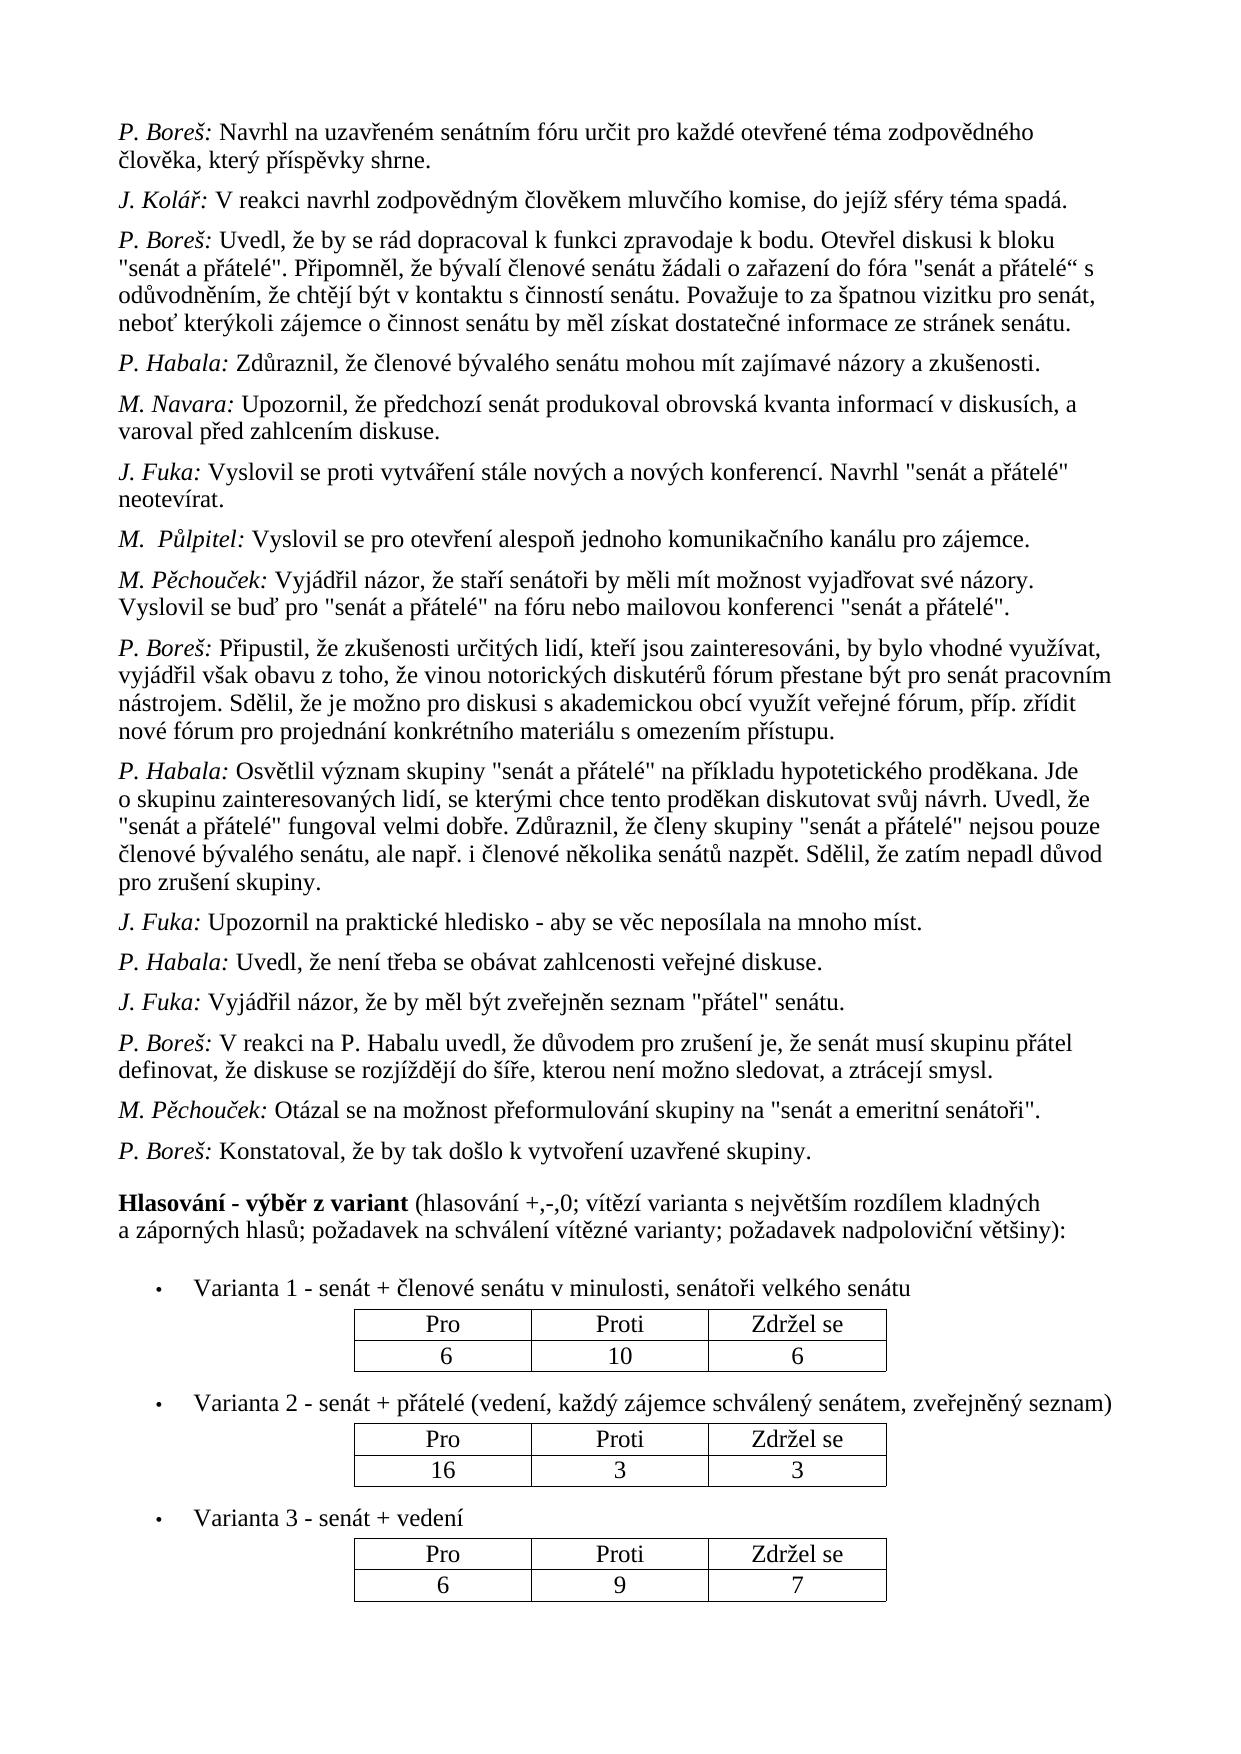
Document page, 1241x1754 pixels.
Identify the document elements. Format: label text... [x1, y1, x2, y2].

table_header Zdržel se [709, 1424, 886, 1454]
text J. Kolář: V reakci navrhl zodpovědným člověkem mluvčího komise, do jejíž sféry téma spadá. [118, 186, 1122, 214]
text P. Boreš: V reakci na P. Habalu uvedl, že důvodem pro zrušení je, že senát musí skupinu přátel definovat, že diskuse se rozjíždějí do šíře, kterou není možno sledovat, a ztrácejí smysl. [118, 1029, 1122, 1084]
text P. Boreš: Připustil, že zkušenosti určitých lidí, kteří jsou zainteresováni, by bylo vhodné využívat, vyjádřil však obavu z toho, že vinou notorických diskutérů fórum přestane být pro senát pracovním nástrojem. Sdělil, že je možno pro diskusi s akademickou obcí využít veřejné fórum, příp. zřídit nové fórum pro projednání konkrétního materiálu s omezením přístupu. [118, 634, 1122, 744]
text M. Pěchouček: Vyjádřil názor, že staří senátoři by měli mít možnost vyjadřovat své názory. Vyslovil se buď pro "senát a přátelé" na fóru nebo mailovou konferenci "senát a přátelé". [118, 566, 1122, 621]
table_cell 6 [709, 1341, 886, 1371]
list Varianta 2 - senát + přátelé (vedení, každý zájemce schválený senátem, zveřejněný seznam) [156, 1389, 1122, 1417]
table_header Proti [532, 1310, 708, 1340]
list Varianta 1 - senát + členové senátu v minulosti, senátoři velkého senátu [156, 1274, 1122, 1302]
table_cell 3 [709, 1456, 886, 1486]
text J. Fuka: Vyslovil se proti vytváření stále nových a nových konferencí. Navrhl "senát a přátelé" neotevírat. [118, 458, 1122, 513]
table_cell 6 [355, 1341, 531, 1371]
table_cell 10 [532, 1341, 708, 1371]
table_cell 7 [709, 1570, 886, 1601]
text M. Půlpitel: Vyslovil se pro otevření alespoň jednoho komunikačního kanálu pro zájemce. [118, 526, 1122, 553]
table_header Pro [355, 1539, 531, 1569]
text J. Fuka: Upozornil na praktické hledisko - aby se věc neposílala na mnoho míst. [118, 908, 1122, 936]
table_header Proti [532, 1424, 708, 1454]
text P. Habala: Zdůraznil, že členové bývalého senátu mohou mít zajímavé názory a zkušenosti. [118, 349, 1122, 377]
table_cell 16 [355, 1456, 531, 1486]
text P. Habala: Uvedl, že není třeba se obávat zahlcenosti veřejné diskuse. [118, 948, 1122, 976]
text P. Boreš: Konstatoval, že by tak došlo k vytvoření uzavřené skupiny. [118, 1137, 1122, 1164]
table_cell 6 [355, 1570, 531, 1601]
text J. Fuka: Vyjádřil názor, že by měl být zveřejněn seznam "přátel" senátu. [118, 988, 1122, 1016]
table_header Proti [532, 1539, 708, 1569]
table_header Zdržel se [709, 1310, 886, 1340]
text P. Boreš: Uvedl, že by se rád dopracoval k funkci zpravodaje k bodu. Otevřel diskusi k bloku "senát a přátelé". Připomněl, že bývalí členové senátu žádali o zařazení do fóra "senát a přátelé“ s odůvodněním, že chtějí být v kontaktu s činností senátu. Považuje to za špatnou vizitku pro senát, neboť kterýkoli zájemce o činnost senátu by měl získat dostatečné informace ze stránek senátu. [118, 226, 1122, 337]
table_cell 3 [532, 1456, 708, 1486]
text M. Pěchouček: Otázal se na možnost přeformulování skupiny na "senát a emeritní senátoři". [118, 1097, 1122, 1124]
table_cell 9 [532, 1570, 708, 1601]
text P. Boreš: Navrhl na uzavřeném senátním fóru určit pro každé otevřené téma zodpovědného člověka, který příspěvky shrne. [118, 118, 1122, 173]
table_header Zdržel se [709, 1539, 886, 1569]
subtitle Hlasování - výběr z variant (hlasování +,-,0; vítězí varianta s největším rozdílem kladných a záporných hlasů; požadavek na schválení vítězné varianty; požadavek nadpoloviční většiny): [118, 1189, 1122, 1244]
table_header Pro [355, 1310, 531, 1340]
list Varianta 3 - senát + vedení [156, 1504, 1122, 1531]
text M. Navara: Upozornil, že předchozí senát produkoval obrovská kvanta informací v diskusích, a varoval před zahlcením diskuse. [118, 390, 1122, 445]
text P. Habala: Osvětlil význam skupiny "senát a přátelé" na příkladu hypotetického proděkana. Jde o skupinu zainteresovaných lidí, se kterými chce tento proděkan diskutovat svůj návrh. Uvedl, že "senát a přátelé" fungoval velmi dobře. Zdůraznil, že členy skupiny "senát a přátelé" nejsou pouze členové bývalého senátu, ale např. i členové několika senátů nazpět. Sdělil, že zatím nepadl důvod pro zrušení skupiny. [118, 757, 1122, 896]
table_header Pro [355, 1424, 531, 1454]
